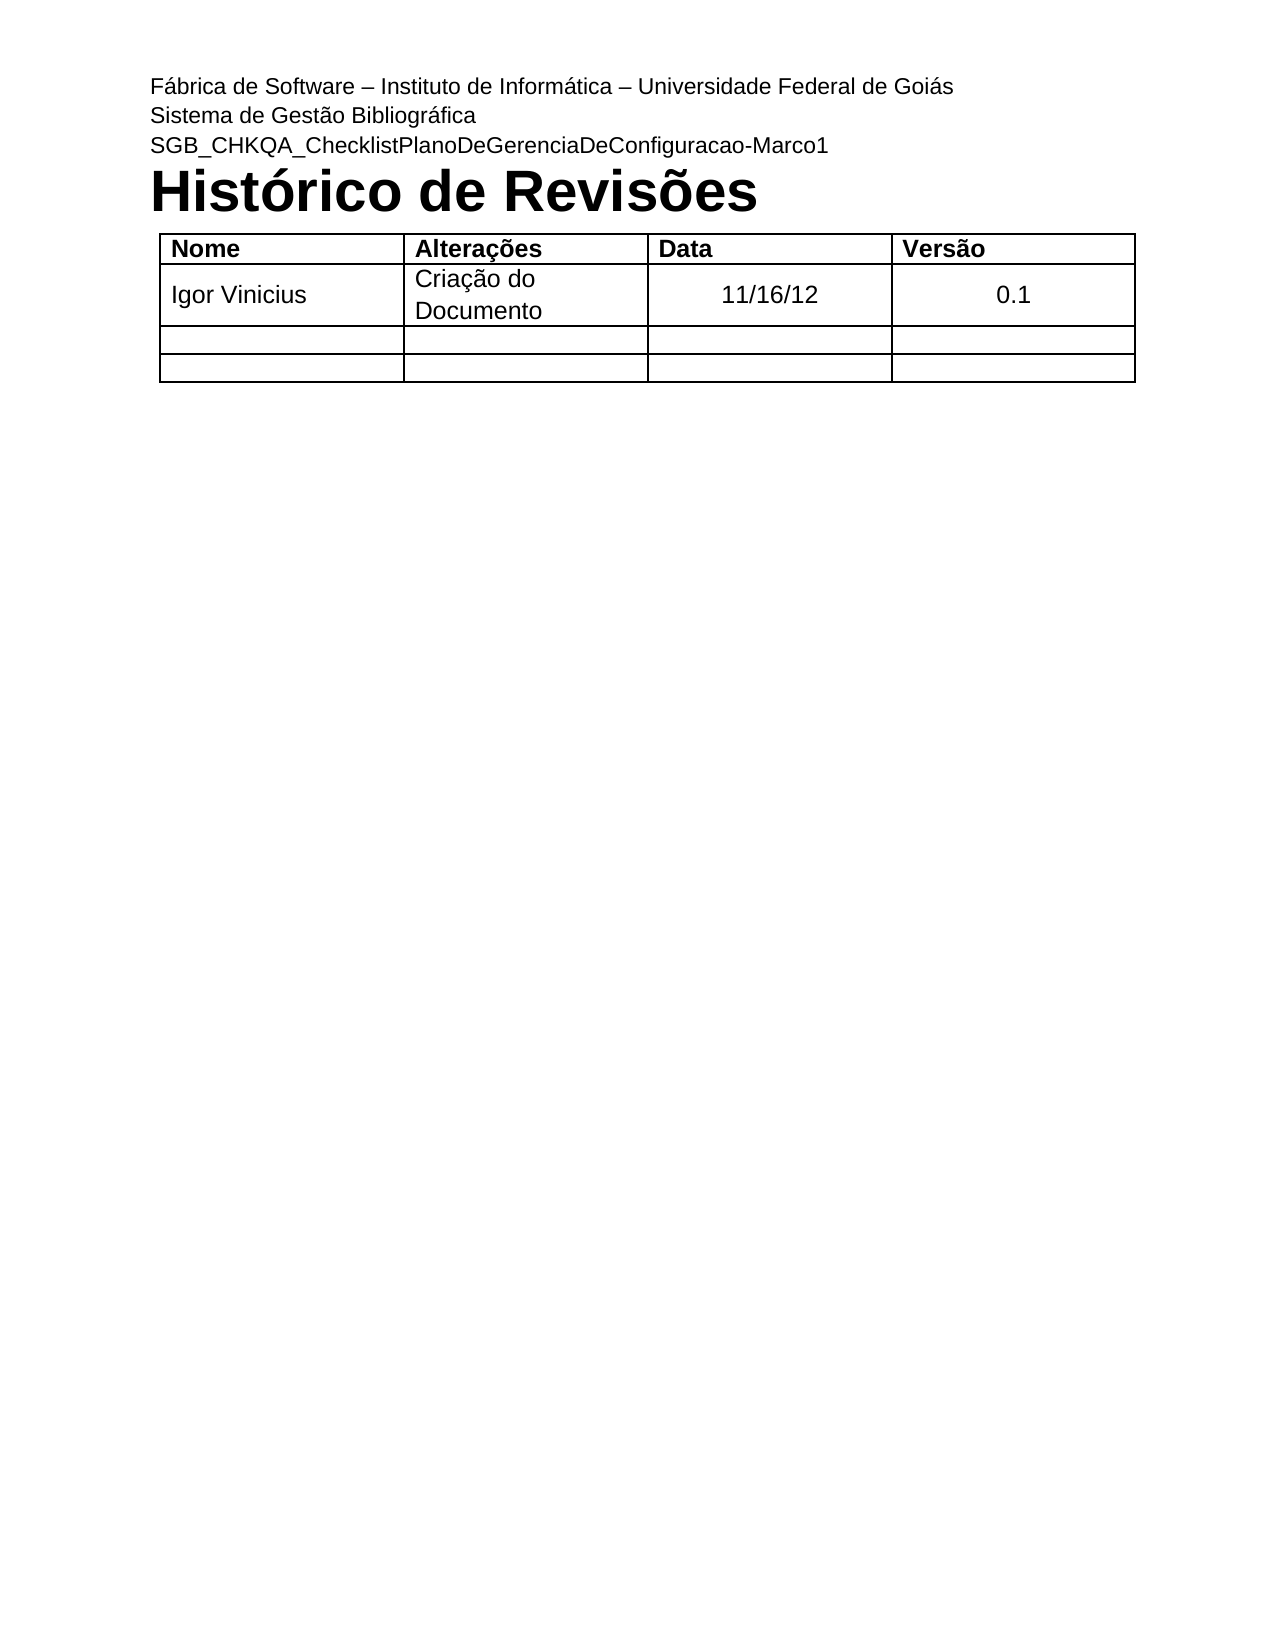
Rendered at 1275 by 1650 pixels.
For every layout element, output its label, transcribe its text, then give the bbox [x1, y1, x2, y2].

table_cell Igor Vinicius [161, 265, 403, 325]
table_header Data [649, 235, 891, 263]
table_cell [893, 355, 1134, 381]
table_cell Criação do Documento [405, 265, 647, 325]
table_cell [893, 327, 1134, 353]
table_header Nome [161, 235, 403, 263]
table_cell [161, 327, 403, 353]
table_header Versão [893, 235, 1134, 263]
table_cell [649, 355, 891, 381]
table_cell [405, 327, 647, 353]
text Histórico de Revisões [150, 158, 1125, 223]
table_cell [161, 355, 403, 381]
table_header Alterações [405, 235, 647, 263]
table_cell [405, 355, 647, 381]
table_cell [649, 327, 891, 353]
table_cell 0.1 [893, 265, 1134, 325]
table_cell 16/11/12 [649, 265, 891, 325]
